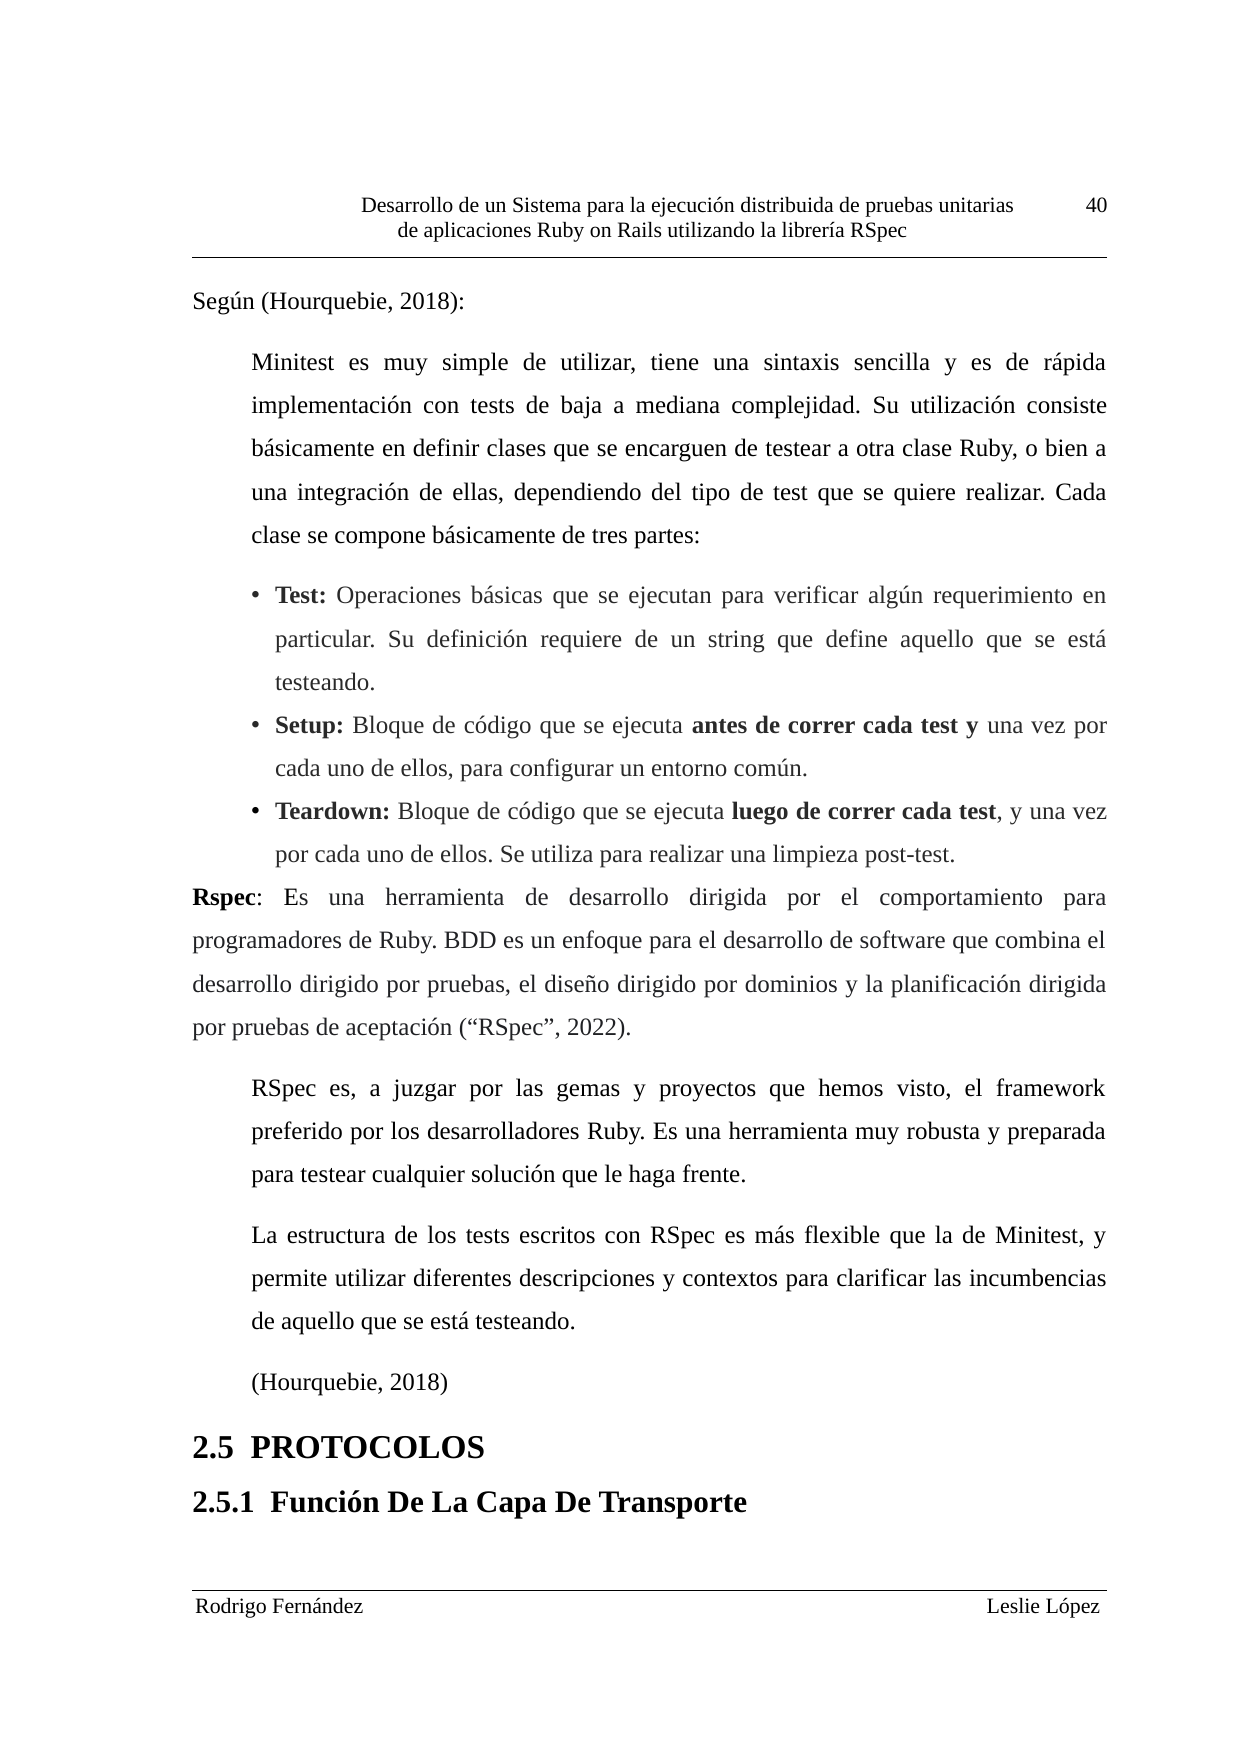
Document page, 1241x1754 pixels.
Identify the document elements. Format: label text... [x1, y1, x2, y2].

text Según (Hourquebie, 2018)⁠: [192, 286, 1107, 315]
text La estructura de los tests escritos con RSpec es más flexible que la de Minitest, y permite utilizar diferentes descripciones y contextos para clarificar las incumbencias de aquello que se está testeando. [251, 1220, 1107, 1335]
text Minitest es muy simple de utilizar, tiene una sintaxis sencilla y es de rápida implementación con tests de baja a mediana complejidad. Su utilización consiste básicamente en definir clases que se encarguen de testear a otra clase Ruby, o bien a una integración de ellas, dependiendo del tipo de test que se quiere realizar. Cada clase se compone básicamente de tres partes: [251, 347, 1107, 548]
list Setup: Bloque de código que se ejecuta antes de correr cada test y una vez por cada uno de ellos, para configurar un entorno común. [251, 710, 1107, 782]
subtitle Protocolos [192, 1428, 1107, 1466]
list Test: Operaciones básicas que se ejecutan para verificar algún requerimiento en particular. Su definición requiere de un string que define aquello que se está testeando. [251, 581, 1107, 696]
text Rspec: Es una herramienta de desarrollo dirigida por el comportamiento para programadores de Ruby. BDD es un enfoque para el desarrollo de software que combina el desarrollo dirigido por pruebas, el diseño dirigido por dominios y la planificación dirigida por pruebas de aceptación (“RSpec”, 2022)⁠. [192, 882, 1107, 1041]
list Teardown: Bloque de código que se ejecuta luego de correr cada test, y una vez por cada uno de ellos. Se utiliza para realizar una limpieza post-test. [251, 796, 1107, 868]
text RSpec es, a juzgar por las gemas y proyectos que hemos visto, el framework preferido por los desarrolladores Ruby. Es una herramienta muy robusta y preparada para testear cualquier solución que le haga frente. [251, 1073, 1107, 1188]
subtitle Función de la capa de transporte [192, 1484, 1107, 1519]
text (Hourquebie, 2018)⁠ [251, 1367, 1107, 1396]
